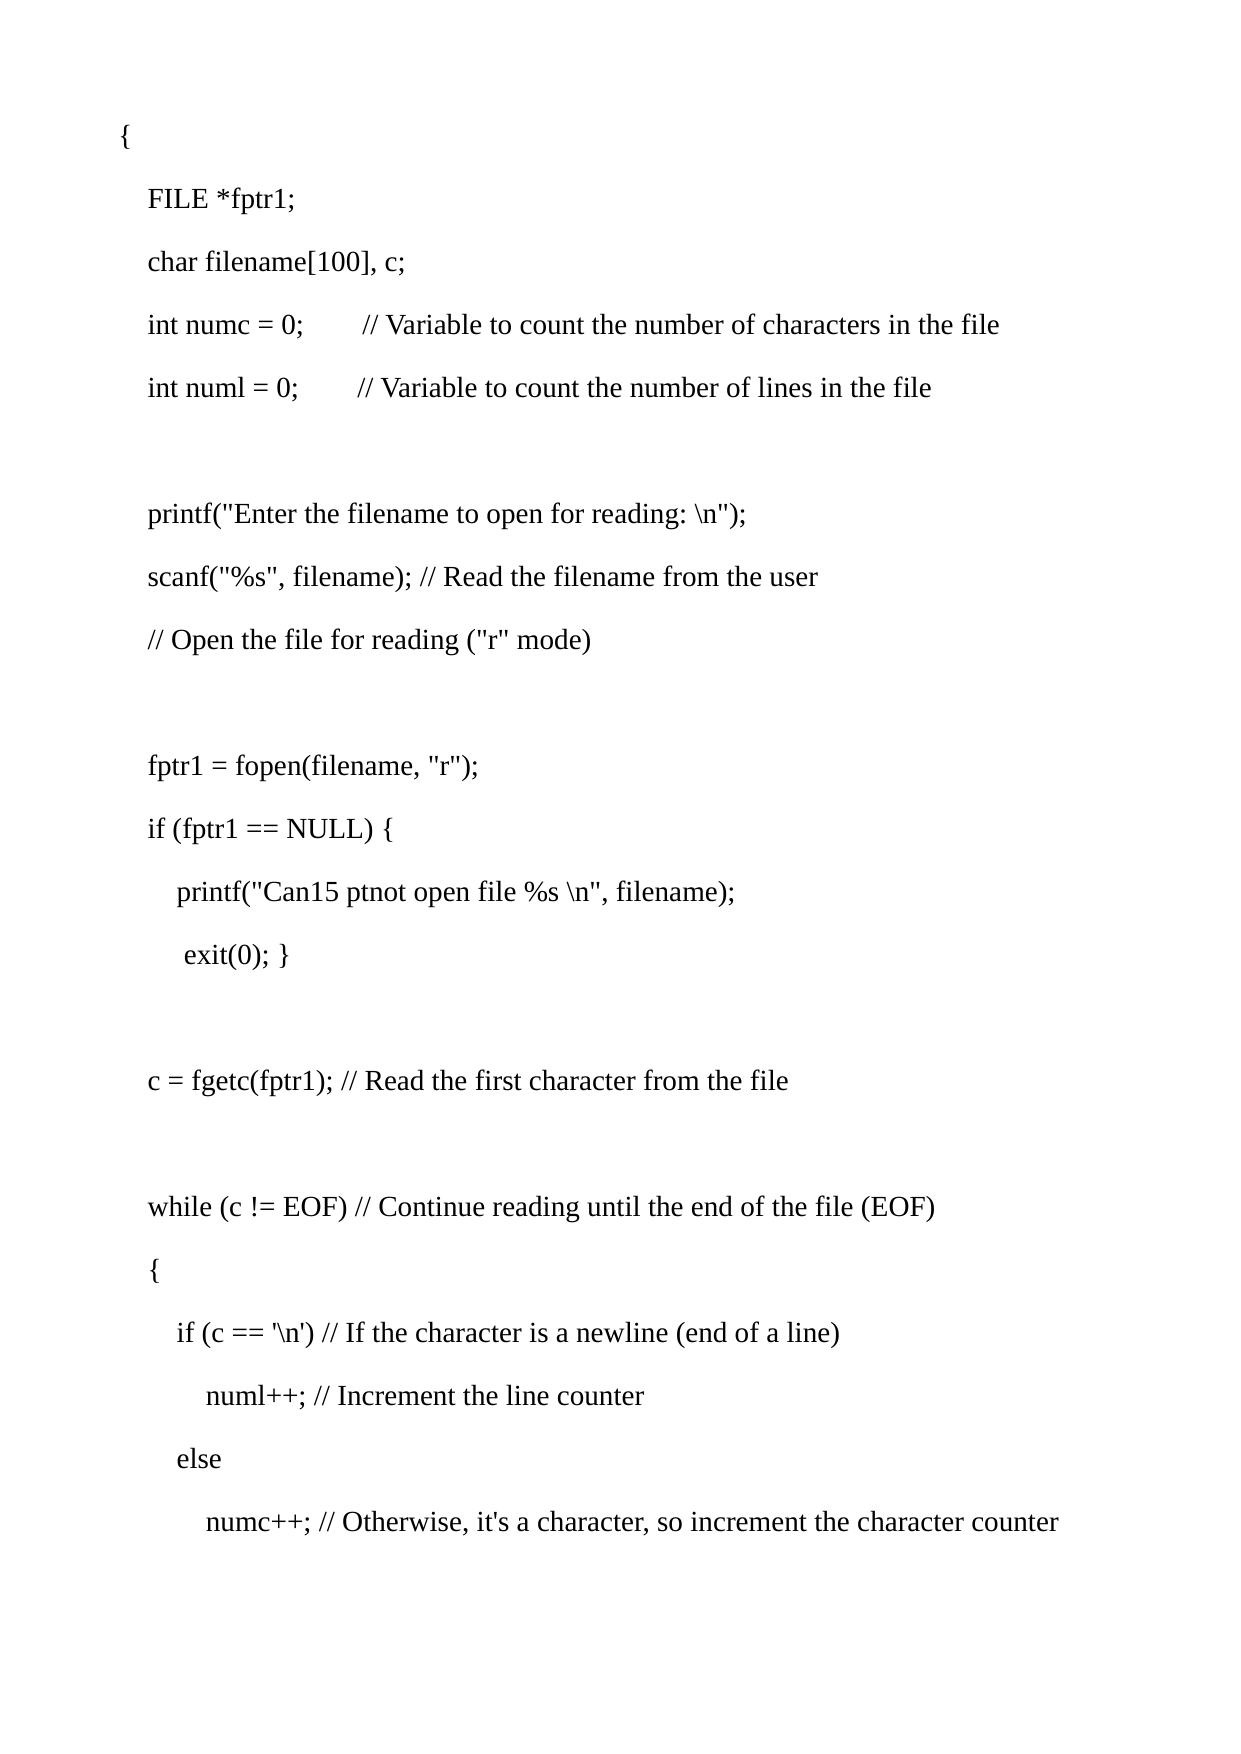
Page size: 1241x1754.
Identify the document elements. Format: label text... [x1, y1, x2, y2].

text else [118, 1442, 1122, 1475]
text { [118, 118, 1122, 152]
text exit(0); } [118, 937, 1122, 971]
text { [118, 1252, 1122, 1286]
text // Open the file for reading ("r" mode) [118, 622, 1122, 656]
text c = fgetc(fptr1); // Read the first character from the file [118, 1063, 1122, 1097]
text scanf("%s", filename); // Read the filename from the user [118, 559, 1122, 593]
text int numl = 0; // Variable to count the number of lines in the file [118, 370, 1122, 404]
text fptr1 = fopen(filename, "r"); [118, 748, 1122, 782]
text FILE *fptr1; [118, 181, 1122, 215]
text if (fptr1 == NULL) { [118, 811, 1122, 845]
text while (c != EOF) // Continue reading until the end of the file (EOF) [118, 1189, 1122, 1223]
text if (c == '\n') // If the character is a newline (end of a line) [118, 1316, 1122, 1349]
text int numc = 0; // Variable to count the number of characters in the file [118, 307, 1122, 341]
text numl++; // Increment the line counter [118, 1378, 1122, 1412]
text char filename[100], c; [118, 244, 1122, 278]
text numc++; // Otherwise, it's a character, so increment the character counter [118, 1504, 1122, 1538]
text printf("Enter the filename to open for reading: \n"); [118, 496, 1122, 530]
text printf("Can15 ptnot open file %s \n", filename); [118, 874, 1122, 908]
